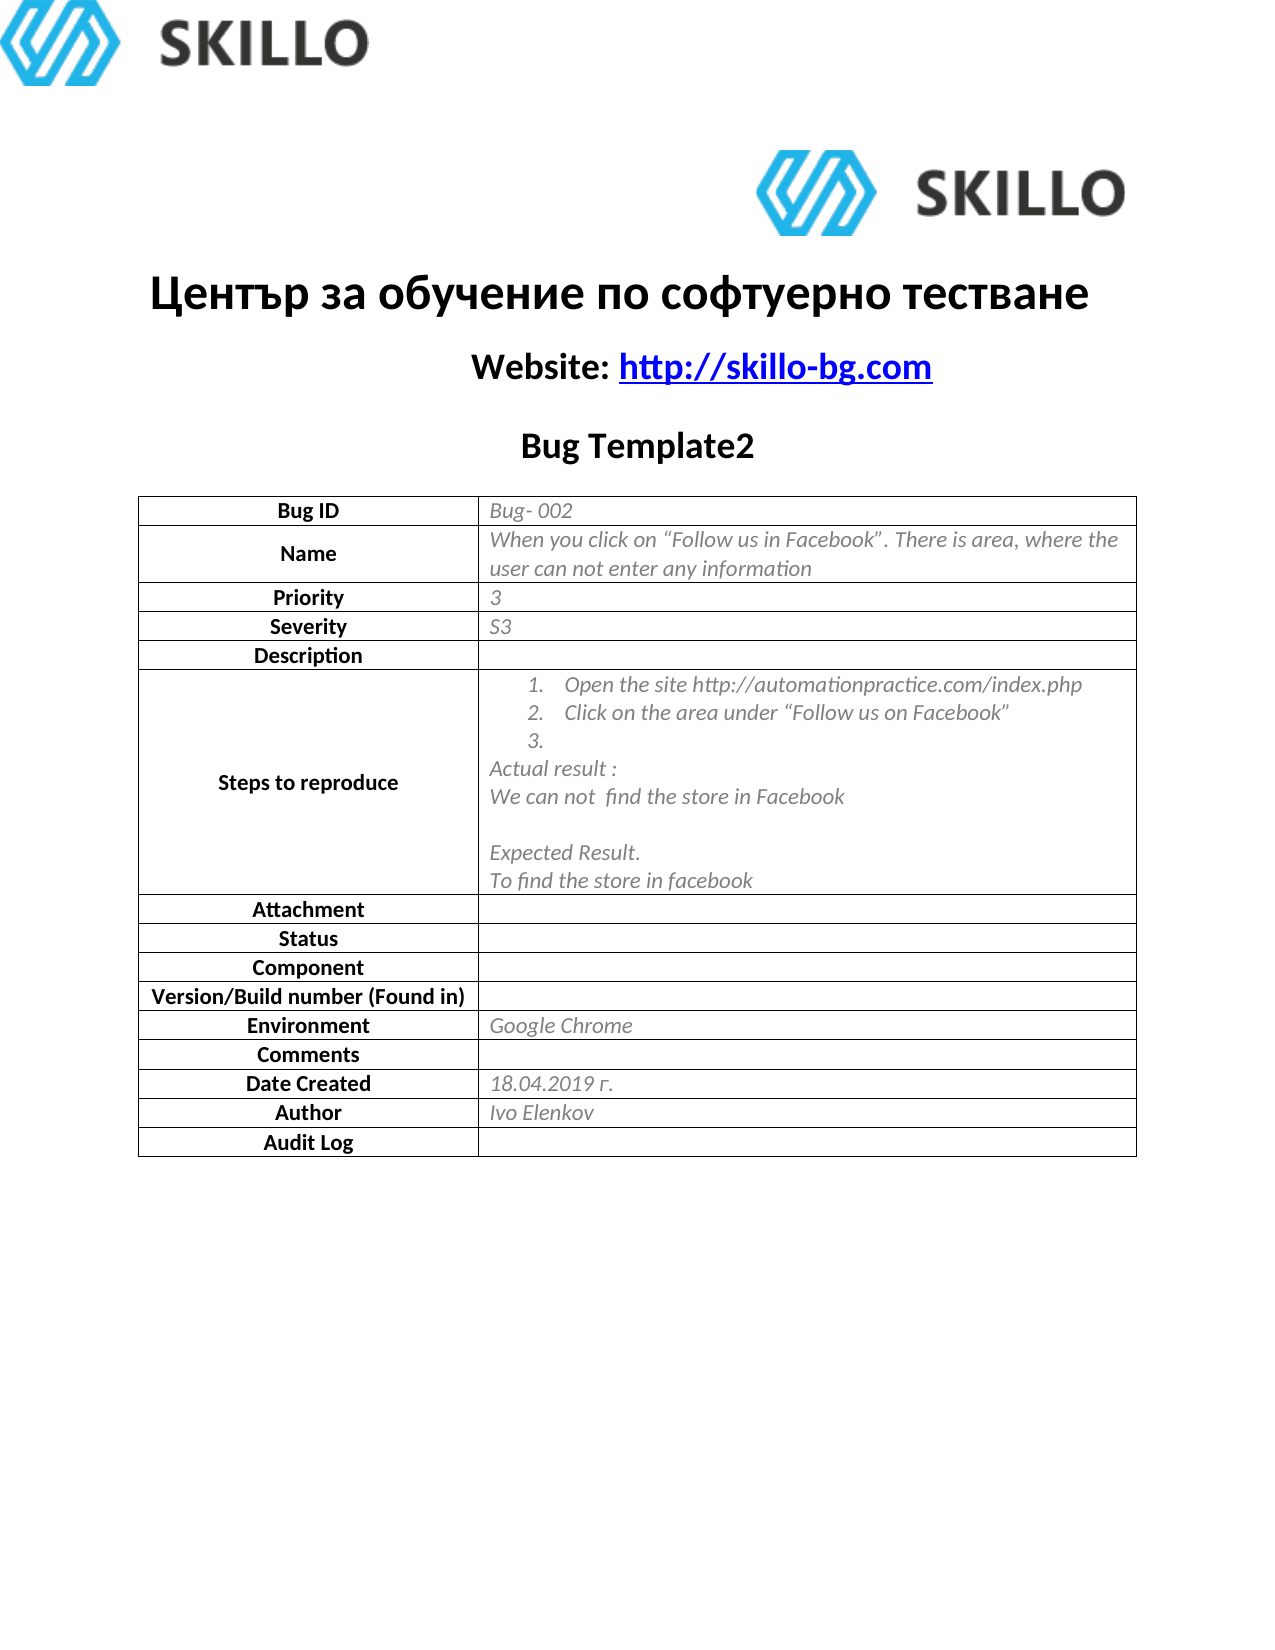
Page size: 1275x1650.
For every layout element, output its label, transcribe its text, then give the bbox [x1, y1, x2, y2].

table_cell S3 [479, 612, 1136, 640]
table_cell Steps to reproduce [139, 670, 478, 894]
table_cell Author [139, 1099, 478, 1127]
table_cell Name [139, 526, 478, 582]
table_cell [479, 982, 1136, 1010]
table_cell [479, 924, 1136, 952]
table_cell Google Chrome [479, 1011, 1136, 1039]
table_cell 3 [479, 583, 1136, 611]
table_cell Status [139, 924, 478, 952]
table_cell Attachment [139, 895, 478, 923]
table_cell 18.04.2019 г. [479, 1070, 1136, 1097]
text Център за обучение по софтуерно тестване Website: http://skillo-bg.com [150, 261, 1125, 392]
table_cell [479, 895, 1136, 923]
table_cell [479, 641, 1136, 669]
table_cell Priority [139, 583, 478, 611]
table_cell Date Created [139, 1070, 478, 1097]
table_cell [479, 953, 1136, 981]
table_cell When you click on “Follow us in Facebook”. There is area, where the user can not enter any information [479, 526, 1136, 582]
table_cell Open the site http://automationpractice.com/index.php Click on the area under “Follow us on Facebook” Actual result : We can not find the store in Facebook Expected Result. To find the store in facebook [479, 670, 1136, 894]
picture [0, 0, 369, 86]
text Bug Template2 [150, 422, 1125, 468]
table_cell Environment [139, 1011, 478, 1039]
table_cell Version/Build number (Found in) [139, 982, 478, 1010]
table_cell Component [139, 953, 478, 981]
table_cell Comments [139, 1040, 478, 1068]
table_cell Description [139, 641, 478, 669]
table_cell Audit Log [139, 1128, 478, 1156]
table_header Bug- 002 [479, 497, 1136, 524]
picture [756, 150, 1125, 236]
table_cell Severity [139, 612, 478, 640]
table_cell [479, 1128, 1136, 1156]
table_cell Ivo Elenkov [479, 1099, 1136, 1127]
table_header Bug ID [139, 497, 478, 524]
table_cell [479, 1040, 1136, 1068]
